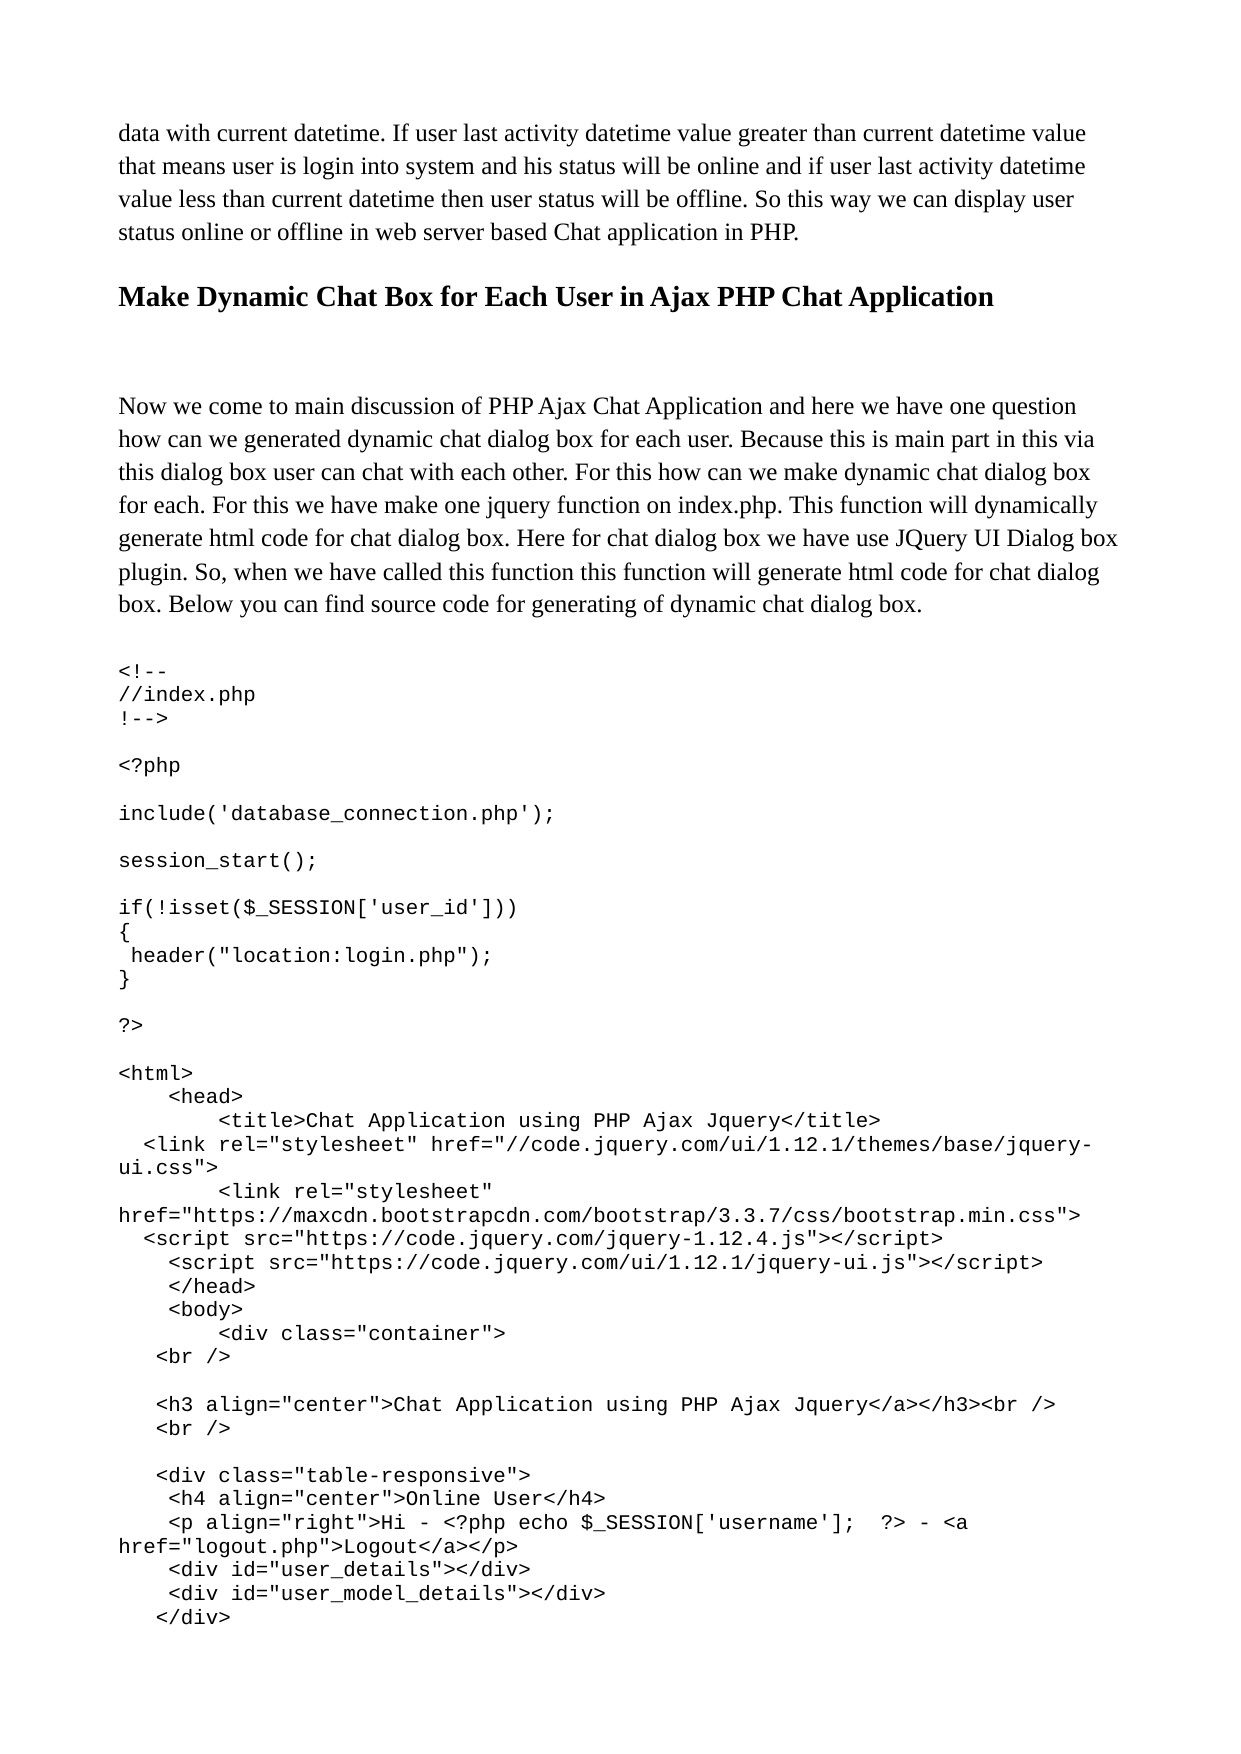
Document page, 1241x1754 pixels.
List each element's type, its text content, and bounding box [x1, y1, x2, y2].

text <script src="https://code.jquery.com/jquery-1.12.4.js"></script> [118, 1228, 1122, 1252]
text Now we come to main discussion of PHP Ajax Chat Application and here we have one question how can we generated dynamic chat dialog box for each user. Because this is main part in this via this dialog box user can chat with each other. For this how can we make dynamic chat dialog box for each. For this we have make one jquery function on index.php. This function will dynamically generate html code for chat dialog box. Here for chat dialog box we have use JQuery UI Dialog box plugin. So, when we have called this function this function will generate html code for chat dialog box. Below you can find source code for generating of dynamic chat dialog box. [118, 325, 1122, 618]
text include('database_connection.php'); [118, 803, 1122, 826]
text <body> [118, 1299, 1122, 1323]
text header("location:login.php"); [118, 944, 1122, 968]
text !--> [118, 708, 1122, 732]
text <br /> [118, 1417, 1122, 1441]
text </head> [118, 1276, 1122, 1299]
text { [118, 921, 1122, 944]
text <?php [118, 755, 1122, 779]
text <h3 align="center">Chat Application using PHP Ajax Jquery</a></h3><br /> [118, 1394, 1122, 1417]
text <div id="user_model_details"></div> [118, 1583, 1122, 1607]
text <script src="https://code.jquery.com/ui/1.12.1/jquery-ui.js"></script> [118, 1252, 1122, 1276]
text </div> [118, 1607, 1122, 1630]
text <!-- [118, 661, 1122, 684]
text } [118, 968, 1122, 992]
text session_start(); [118, 850, 1122, 874]
text if(!isset($_SESSION['user_id'])) [118, 897, 1122, 921]
text ?> [118, 1016, 1122, 1039]
text <link rel="stylesheet" href="https://maxcdn.bootstrapcdn.com/bootstrap/3.3.7/css/bootstrap.min.css"> [118, 1181, 1122, 1228]
text <p align="right">Hi - <?php echo $_SESSION['username']; ?> - <a href="logout.php">Logout</a></p> [118, 1512, 1122, 1559]
text //index.php [118, 684, 1122, 708]
text <head> [118, 1086, 1122, 1110]
text <br /> [118, 1347, 1122, 1370]
text <html> [118, 1063, 1122, 1086]
text <title>Chat Application using PHP Ajax Jquery</title> [118, 1110, 1122, 1134]
subtitle Make Dynamic Chat Box for Each User in Ajax PHP Chat Application [118, 279, 1122, 313]
text <div class="container"> [118, 1323, 1122, 1347]
text <div class="table-responsive"> [118, 1465, 1122, 1488]
text <h4 align="center">Online User</h4> [118, 1488, 1122, 1512]
text data with current datetime. If user last activity datetime value greater than current datetime value that means user is login into system and his status will be online and if user last activity datetime value less than current datetime then user status will be offline. So this way we can display user status online or offline in web server based Chat application in PHP. [118, 118, 1122, 246]
text <div id="user_details"></div> [118, 1559, 1122, 1583]
text <link rel="stylesheet" href="//code.jquery.com/ui/1.12.1/themes/base/jquery-ui.css"> [118, 1134, 1122, 1181]
